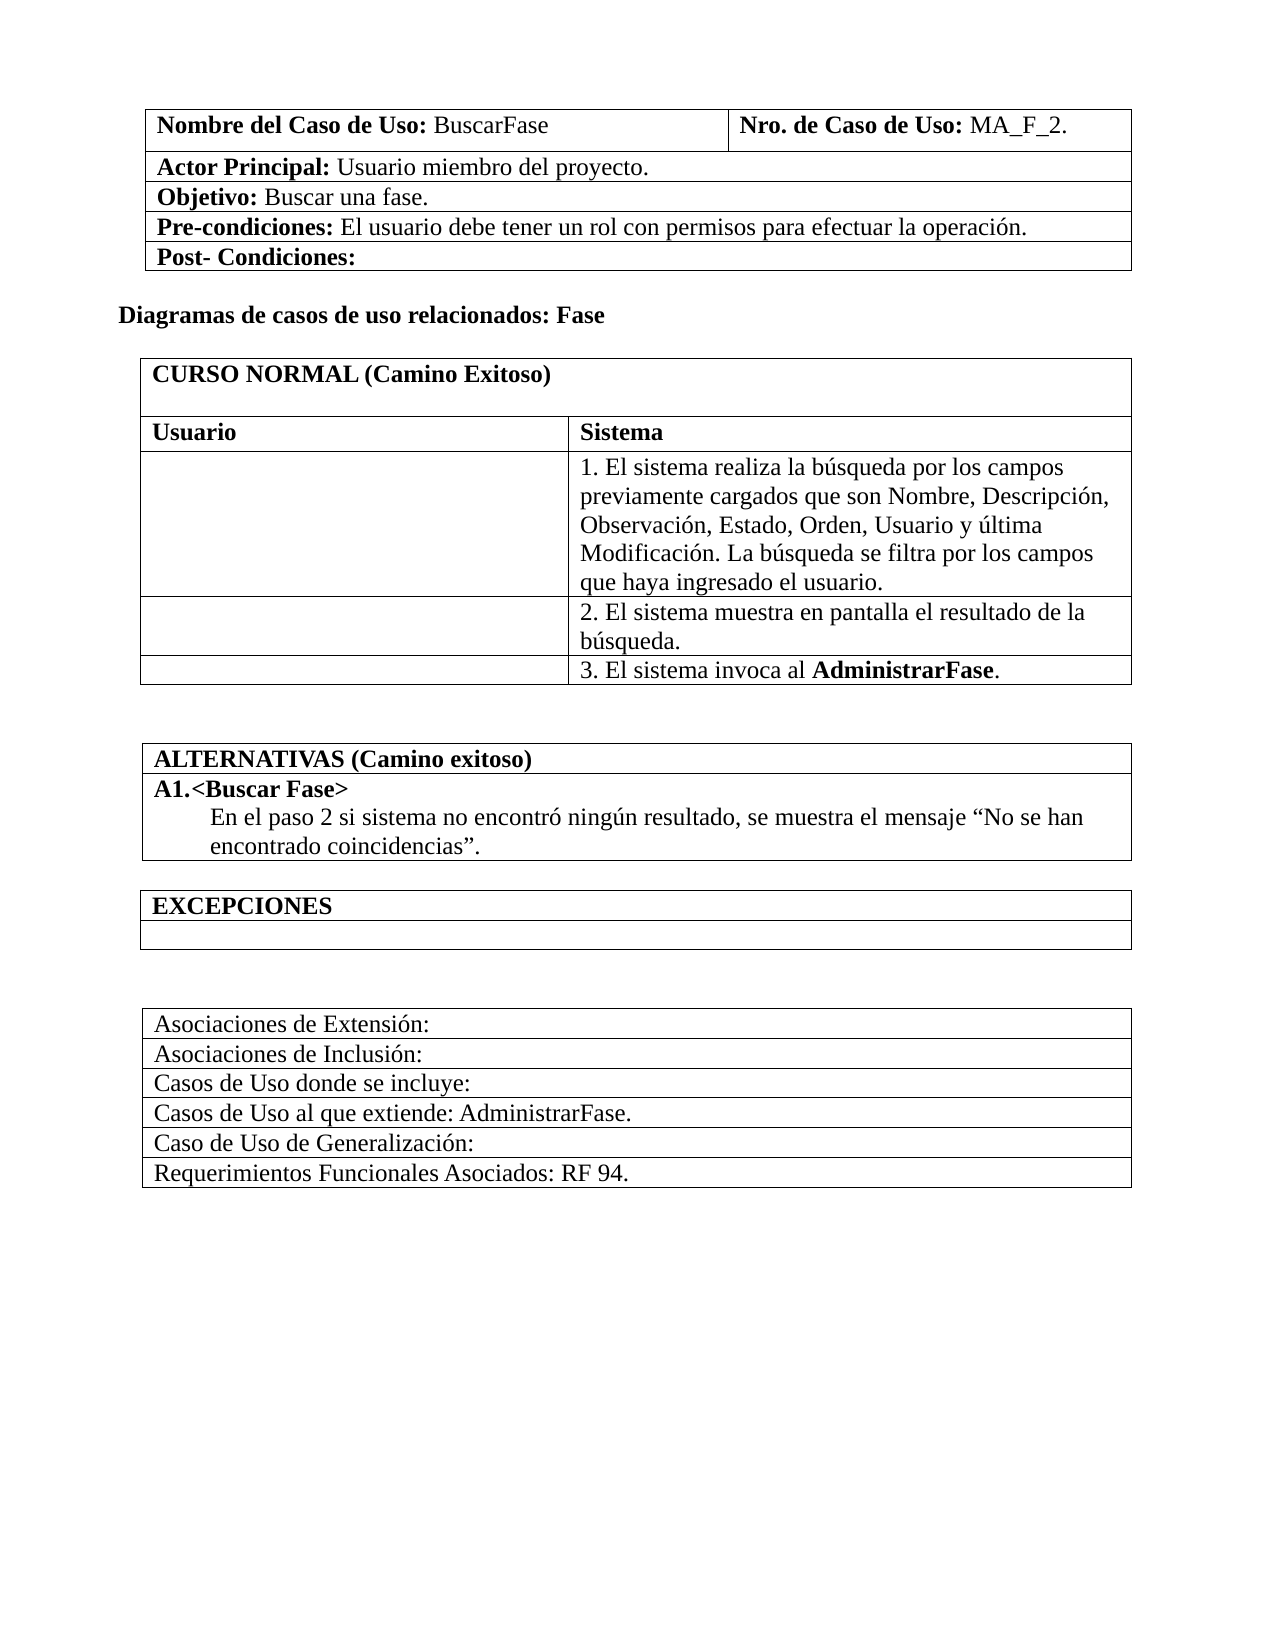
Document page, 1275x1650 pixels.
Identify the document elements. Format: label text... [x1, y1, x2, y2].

table_header Asociaciones de Extensión: [143, 1009, 1131, 1038]
text Diagramas de casos de uso relacionados: Fase [118, 300, 1157, 329]
table_cell Objetivo: Buscar una fase. [146, 182, 1131, 211]
table_cell Sistema [569, 417, 1131, 451]
table_cell Casos de Uso al que extiende: AdministrarFase. [143, 1098, 1131, 1127]
table_header Nombre del Caso de Uso: BuscarFase [146, 110, 728, 151]
table_cell 3. El sistema invoca al AdministrarFase. [569, 656, 1131, 684]
table_cell Asociaciones de Inclusión: [143, 1039, 1131, 1067]
table_cell 1. El sistema realiza la búsqueda por los campos previamente cargados que son Nombre, Descripción, Observación, Estado, Orden, Usuario y última Modificación. La búsqueda se filtra por los campos que haya ingresado el usuario. [569, 452, 1131, 596]
table_cell [141, 656, 568, 684]
table_cell Casos de Uso donde se incluye: [143, 1069, 1131, 1097]
table_cell Caso de Uso de Generalización: [143, 1128, 1131, 1157]
table_cell Usuario [141, 417, 568, 451]
table_header CURSO NORMAL (Camino Exitoso) [141, 359, 1131, 416]
table_header Nro. de Caso de Uso: MA_F_2. [729, 110, 1131, 151]
table_cell Post- Condiciones: [146, 242, 1131, 270]
table_cell [141, 452, 568, 596]
table_cell Requerimientos Funcionales Asociados: RF 94. [143, 1158, 1131, 1187]
table_header EXCEPCIONES [141, 891, 1131, 919]
table_cell <Buscar Fase> En el paso 2 si sistema no encontró ningún resultado, se muestra el mensaje “No se han encontrado coincidencias”. [143, 774, 1131, 860]
table_cell [141, 597, 568, 654]
table_cell Pre-condiciones: El usuario debe tener un rol con permisos para efectuar la operación. [146, 212, 1131, 241]
table_cell [141, 921, 1131, 949]
table_cell Actor Principal: Usuario miembro del proyecto. [146, 152, 1131, 181]
table_cell 2. El sistema muestra en pantalla el resultado de la búsqueda. [569, 597, 1131, 654]
table_header ALTERNATIVAS (Camino exitoso) [143, 744, 1131, 773]
